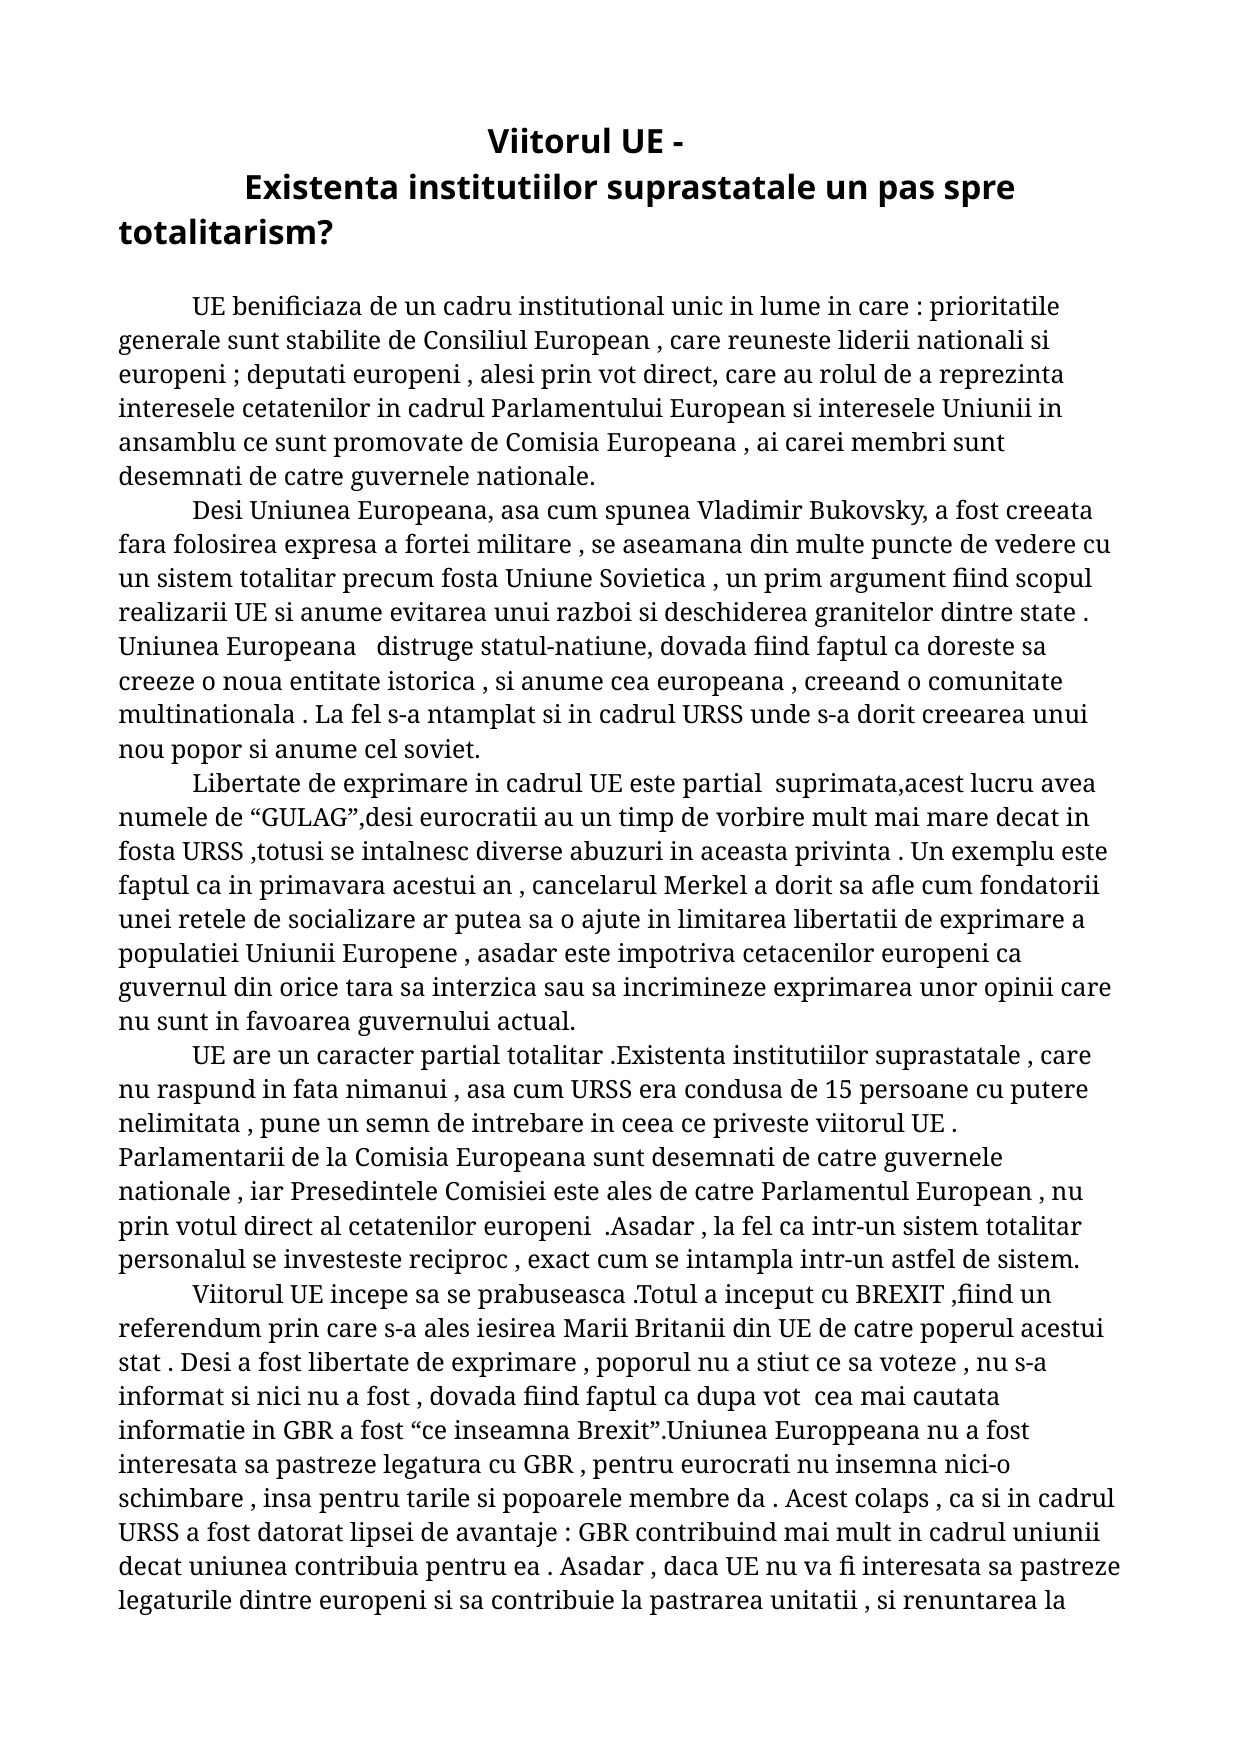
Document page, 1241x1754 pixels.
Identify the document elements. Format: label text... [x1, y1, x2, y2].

text Viitorul UE - [118, 118, 1122, 163]
text UE are un caracter partial totalitar .Existenta institutiilor suprastatale , care nu raspund in fata nimanui , asa cum URSS era condusa de 15 persoane cu putere nelimitata , pune un semn de intrebare in ceea ce priveste viitorul UE . Parlamentarii de la Comisia Europeana sunt desemnati de catre guvernele nationale , iar Presedintele Comisiei este ales de catre Parlamentul European , nu prin votul direct al cetatenilor europeni .Asadar , la fel ca intr-un sistem totalitar personalul se investeste reciproc , exact cum se intampla intr-un astfel de sistem. [118, 1038, 1122, 1276]
text Desi Uniunea Europeana, asa cum spunea Vladimir Bukovsky, a fost creeata fara folosirea expresa a fortei militare , se aseamana din multe puncte de vedere cu un sistem totalitar precum fosta Uniune Sovietica , un prim argument fiind scopul realizarii UE si anume evitarea unui razboi si deschiderea granitelor dintre state . Uniunea Europeana distruge statul-natiune, dovada fiind faptul ca doreste sa creeze o noua entitate istorica , si anume cea europeana , creeand o comunitate multinationala . La fel s-a ntamplat si in cadrul URSS unde s-a dorit creearea unui nou popor si anume cel soviet. [118, 493, 1122, 765]
text Viitorul UE incepe sa se prabuseasca .Totul a inceput cu BREXIT ,fiind un referendum prin care s-a ales iesirea Marii Britanii din UE de catre poperul acestui stat . Desi a fost libertate de exprimare , poporul nu a stiut ce sa voteze , nu s-a informat si nici nu a fost , dovada fiind faptul ca dupa vot cea mai cautata informatie in GBR a fost “ce inseamna Brexit”.Uniunea Europpeana nu a fost interesata sa pastreze legatura cu GBR , pentru eurocrati nu insemna nici-o schimbare , insa pentru tarile si popoarele membre da . Acest colaps , ca si in cadrul URSS a fost datorat lipsei de avantaje : GBR contribuind mai mult in cadrul uniunii decat uniunea contribuia pentru ea . Asadar , daca UE nu va fi interesata sa pastreze legaturile dintre europeni si sa contribuie la pastrarea unitatii , si renuntarea la [118, 1276, 1122, 1617]
text Libertate de exprimare in cadrul UE este partial suprimata,acest lucru avea numele de “GULAG”,desi eurocratii au un timp de vorbire mult mai mare decat in fosta URSS ,totusi se intalnesc diverse abuzuri in aceasta privinta . Un exemplu este faptul ca in primavara acestui an , cancelarul Merkel a dorit sa afle cum fondatorii unei retele de socializare ar putea sa o ajute in limitarea libertatii de exprimare a populatiei Uniunii Europene , asadar este impotriva cetacenilor europeni ca guvernul din orice tara sa interzica sau sa incrimineze exprimarea unor opinii care nu sunt in favoarea guvernului actual. [118, 765, 1122, 1038]
text Existenta institutiilor suprastatale un pas spre totalitarism? [118, 163, 1122, 254]
text UE benificiaza de un cadru institutional unic in lume in care : prioritatile generale sunt stabilite de Consiliul European , care reuneste liderii nationali si europeni ; deputati europeni , alesi prin vot direct, care au rolul de a reprezinta interesele cetatenilor in cadrul Parlamentului European si interesele Uniunii in ansamblu ce sunt promovate de Comisia Europeana , ai carei membri sunt desemnati de catre guvernele nationale. [118, 288, 1122, 493]
